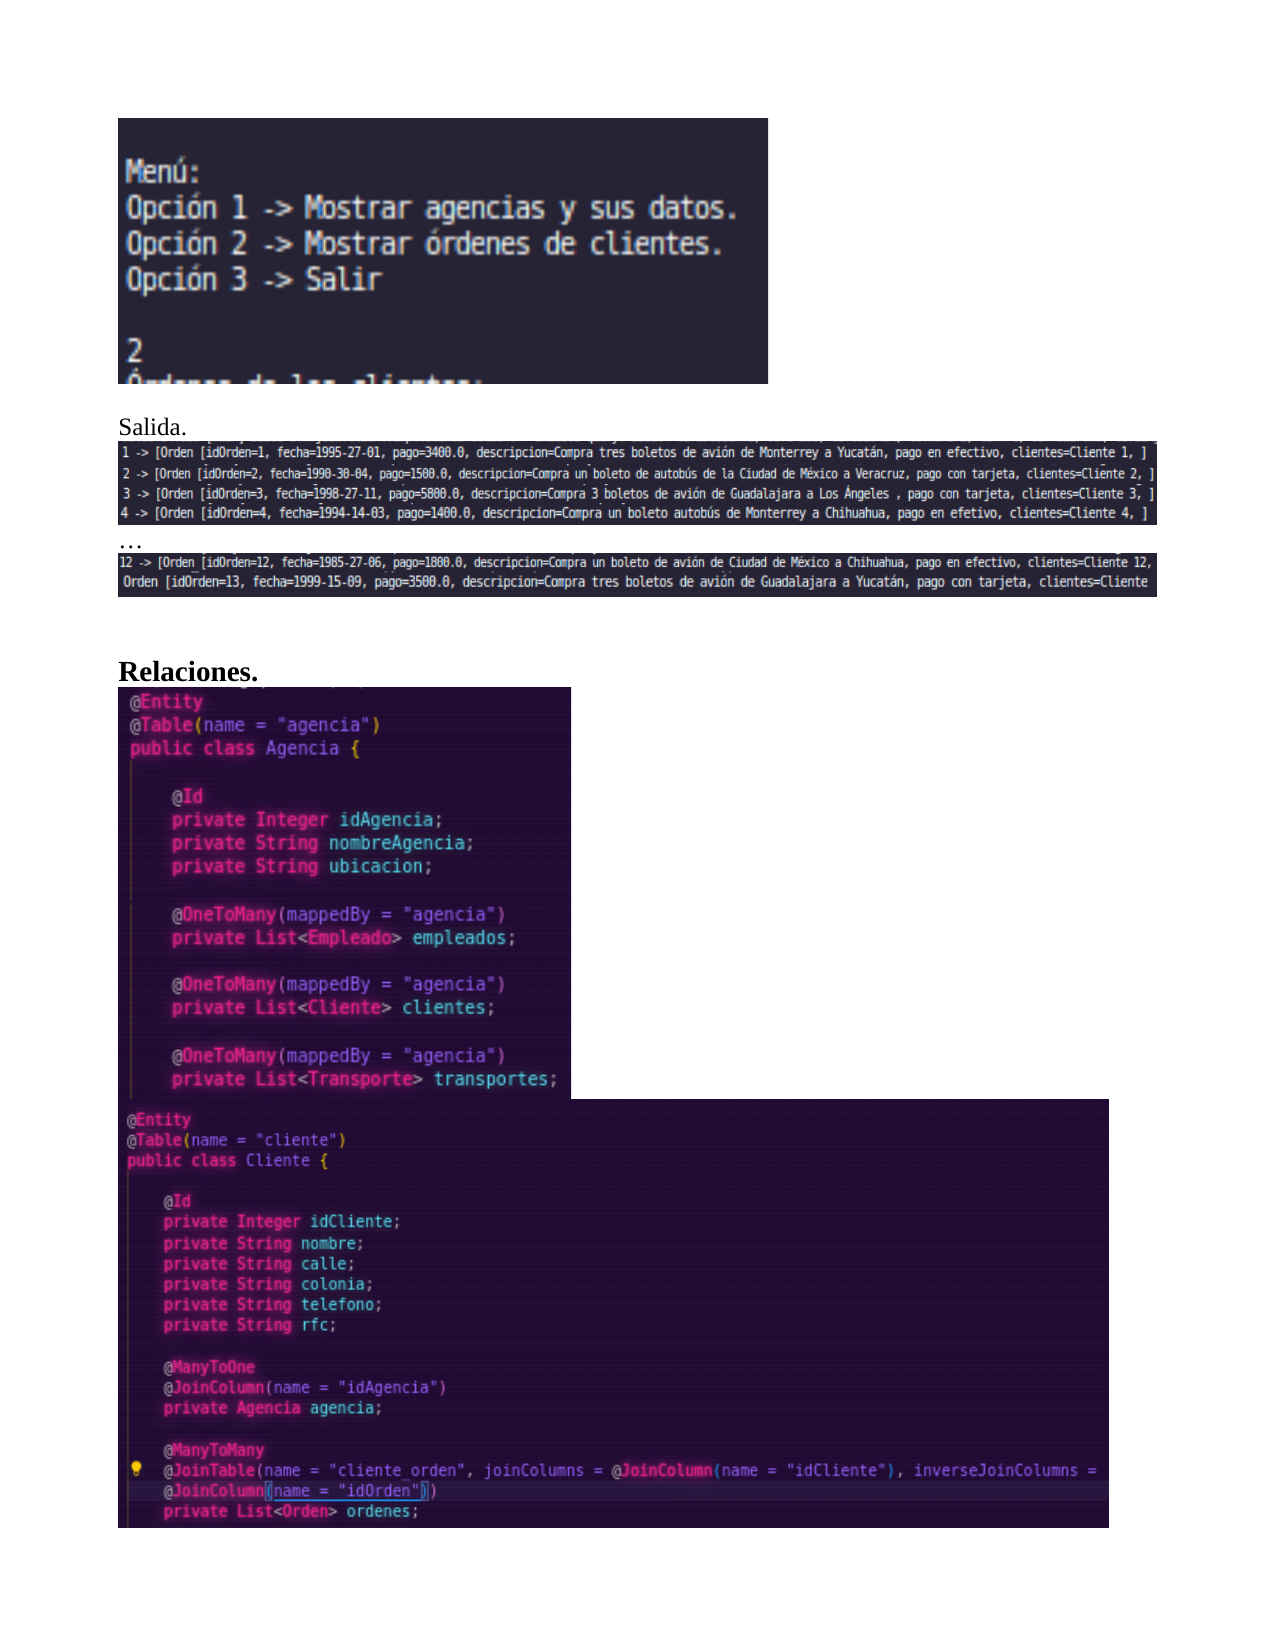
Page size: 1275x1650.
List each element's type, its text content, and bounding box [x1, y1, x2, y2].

picture [118, 118, 769, 384]
picture [118, 441, 1157, 525]
text … [118, 525, 1157, 553]
text Relaciones. [118, 654, 1157, 688]
picture [118, 553, 1157, 597]
text Salida. [118, 412, 1157, 441]
picture [118, 687, 1109, 1528]
